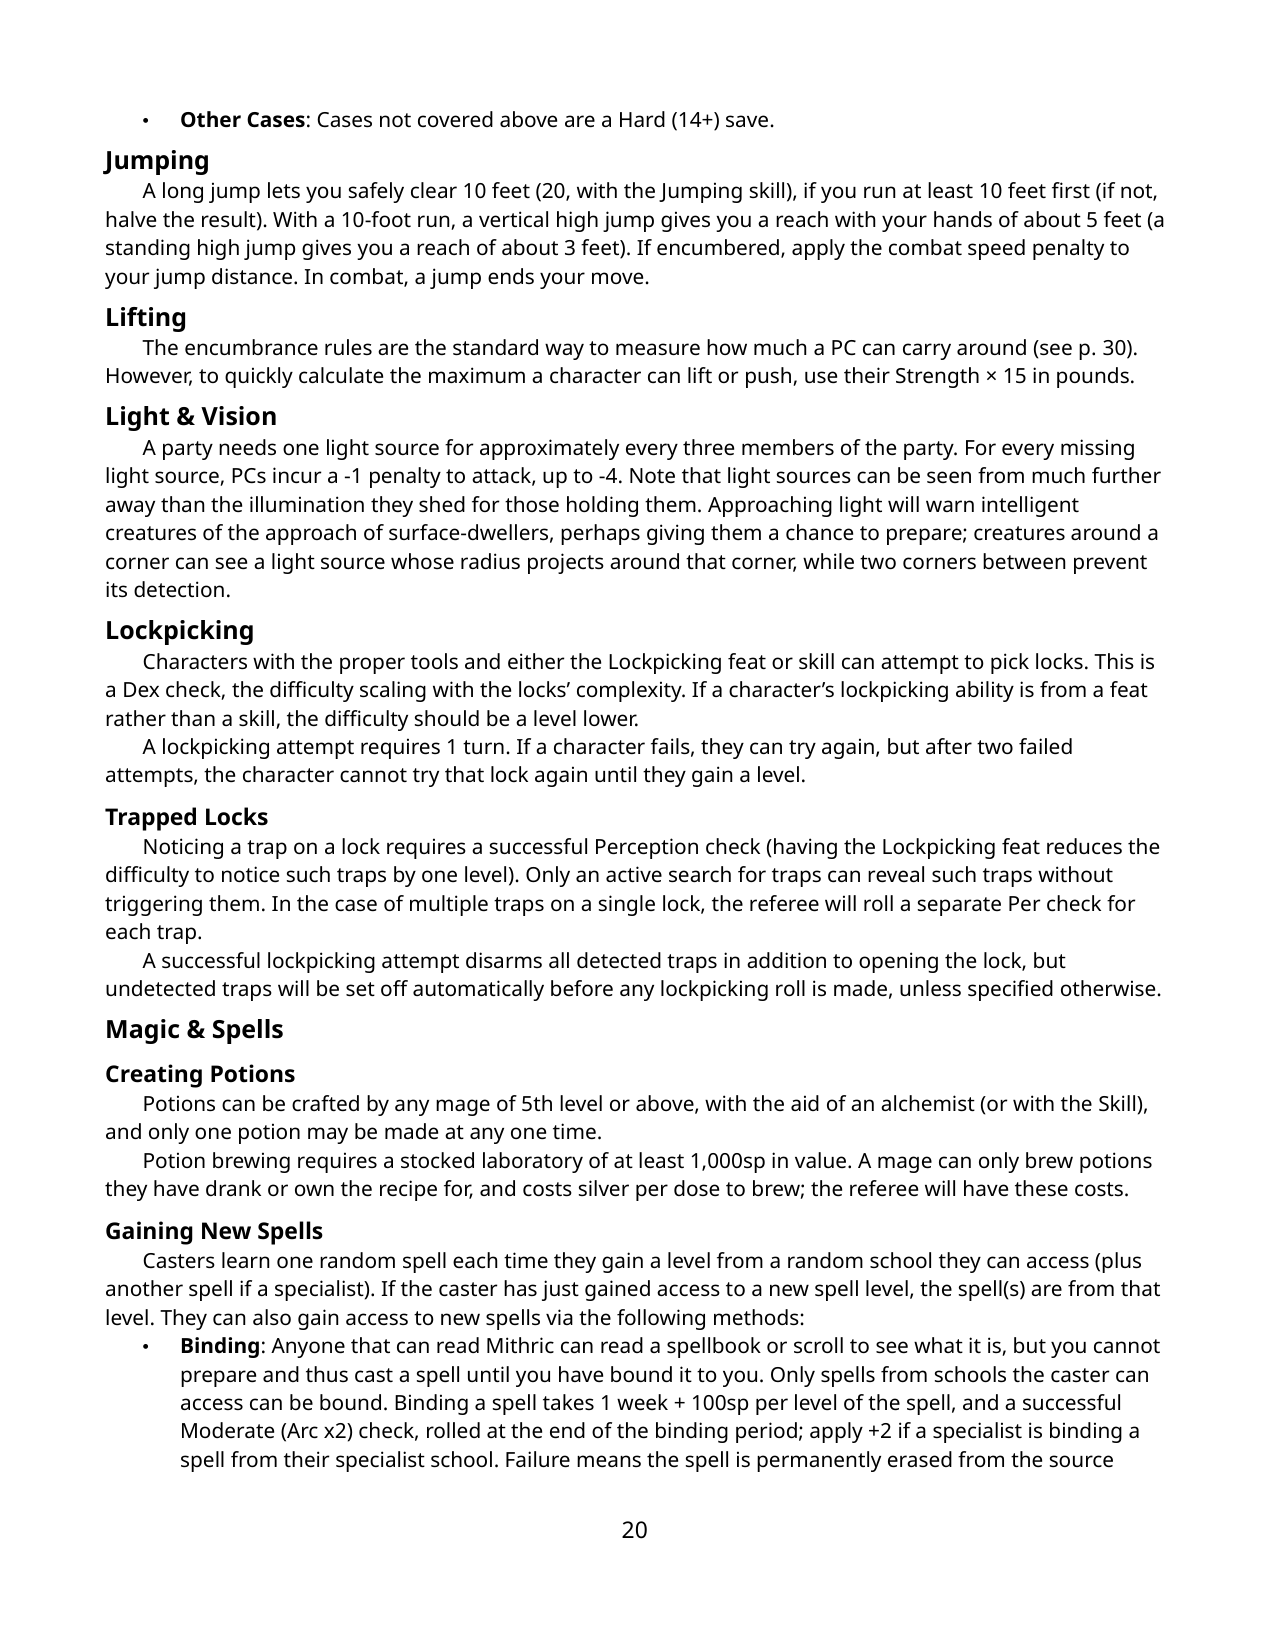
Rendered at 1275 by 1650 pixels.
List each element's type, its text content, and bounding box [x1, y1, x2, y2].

text Characters with the proper tools and either the Lockpicking feat or skill can attempt to pick locks. This is a Dex check, the difficulty scaling with the locks’ complexity. If a character’s lockpicking ability is from a feat rather than a skill, the difficulty should be a level lower. [105, 647, 1170, 732]
subtitle Light & Vision [105, 399, 1170, 433]
text Casters learn one random spell each time they gain a level from a random school they can access (plus another spell if a specialist). If the caster has just gained access to a new spell level, the spell(s) are from that level. They can also gain access to new spells via the following methods: [105, 1246, 1170, 1331]
subtitle Creating Potions [105, 1058, 1170, 1089]
subtitle Lockpicking [105, 613, 1170, 647]
subtitle Trapped Locks [105, 801, 1170, 832]
list Other Cases: Cases not covered above are a Hard (14+) save. [142, 105, 1170, 133]
text Potion brewing requires a stocked laboratory of at least 1,000sp in value. A mage can only brew potions they have drank or own the recipe for, and costs silver per dose to brew; the referee will have these costs. [105, 1146, 1170, 1203]
text Potions can be crafted by any mage of 5th level or above, with the aid of an alchemist (or with the Skill), and only one potion may be made at any one time. [105, 1089, 1170, 1146]
text A long jump lets you safely clear 10 feet (20, with the Jumping skill), if you run at least 10 feet first (if not, halve the result). With a 10-foot run, a vertical high jump gives you a reach with your hands of about 5 feet (a standing high jump gives you a reach of about 3 feet). If encumbered, apply the combat speed penalty to your jump distance. In combat, a jump ends your move. [105, 176, 1170, 290]
subtitle Magic & Spells [105, 1012, 1170, 1046]
text A party needs one light source for approximately every three members of the party. For every missing light source, PCs incur a -1 penalty to attack, up to -4. Note that light sources can be seen from much further away than the illumination they shed for those holding them. Approaching light will warn intelligent creatures of the approach of surface-dwellers, perhaps giving them a chance to prepare; creatures around a corner can see a light source whose radius projects around that corner, while two corners between prevent its detection. [105, 433, 1170, 604]
text The encumbrance rules are the standard way to measure how much a PC can carry around (see p. 30). However, to quickly calculate the maximum a character can lift or push, use their Strength × 15 in pounds. [105, 333, 1170, 390]
subtitle Jumping [105, 142, 1170, 176]
subtitle Lifting [105, 299, 1170, 333]
list Binding: Anyone that can read Mithric can read a spellbook or scroll to see what it is, but you cannot prepare and thus cast a spell until you have bound it to you. Only spells from schools the caster can access can be bound. Binding a spell takes 1 week + 100sp per level of the spell, and a successful Moderate (Arc x2) check, rolled at the end of the binding period; apply +2 if a specialist is binding a spell from their specialist school. Failure means the spell is permanently erased from the source [142, 1331, 1170, 1473]
subtitle Gaining New Spells [105, 1215, 1170, 1246]
text A lockpicking attempt requires 1 turn. If a character fails, they can try again, but after two failed attempts, the character cannot try that lock again until they gain a level. [105, 732, 1170, 789]
text Noticing a trap on a lock requires a successful Perception check (having the Lockpicking feat reduces the difficulty to notice such traps by one level). Only an active search for traps can reveal such traps without triggering them. In the case of multiple traps on a single lock, the referee will roll a separate Per check for each trap. [105, 832, 1170, 946]
text A successful lockpicking attempt disarms all detected traps in addition to opening the lock, but undetected traps will be set off automatically before any lockpicking roll is made, unless specified otherwise. [105, 946, 1170, 1003]
